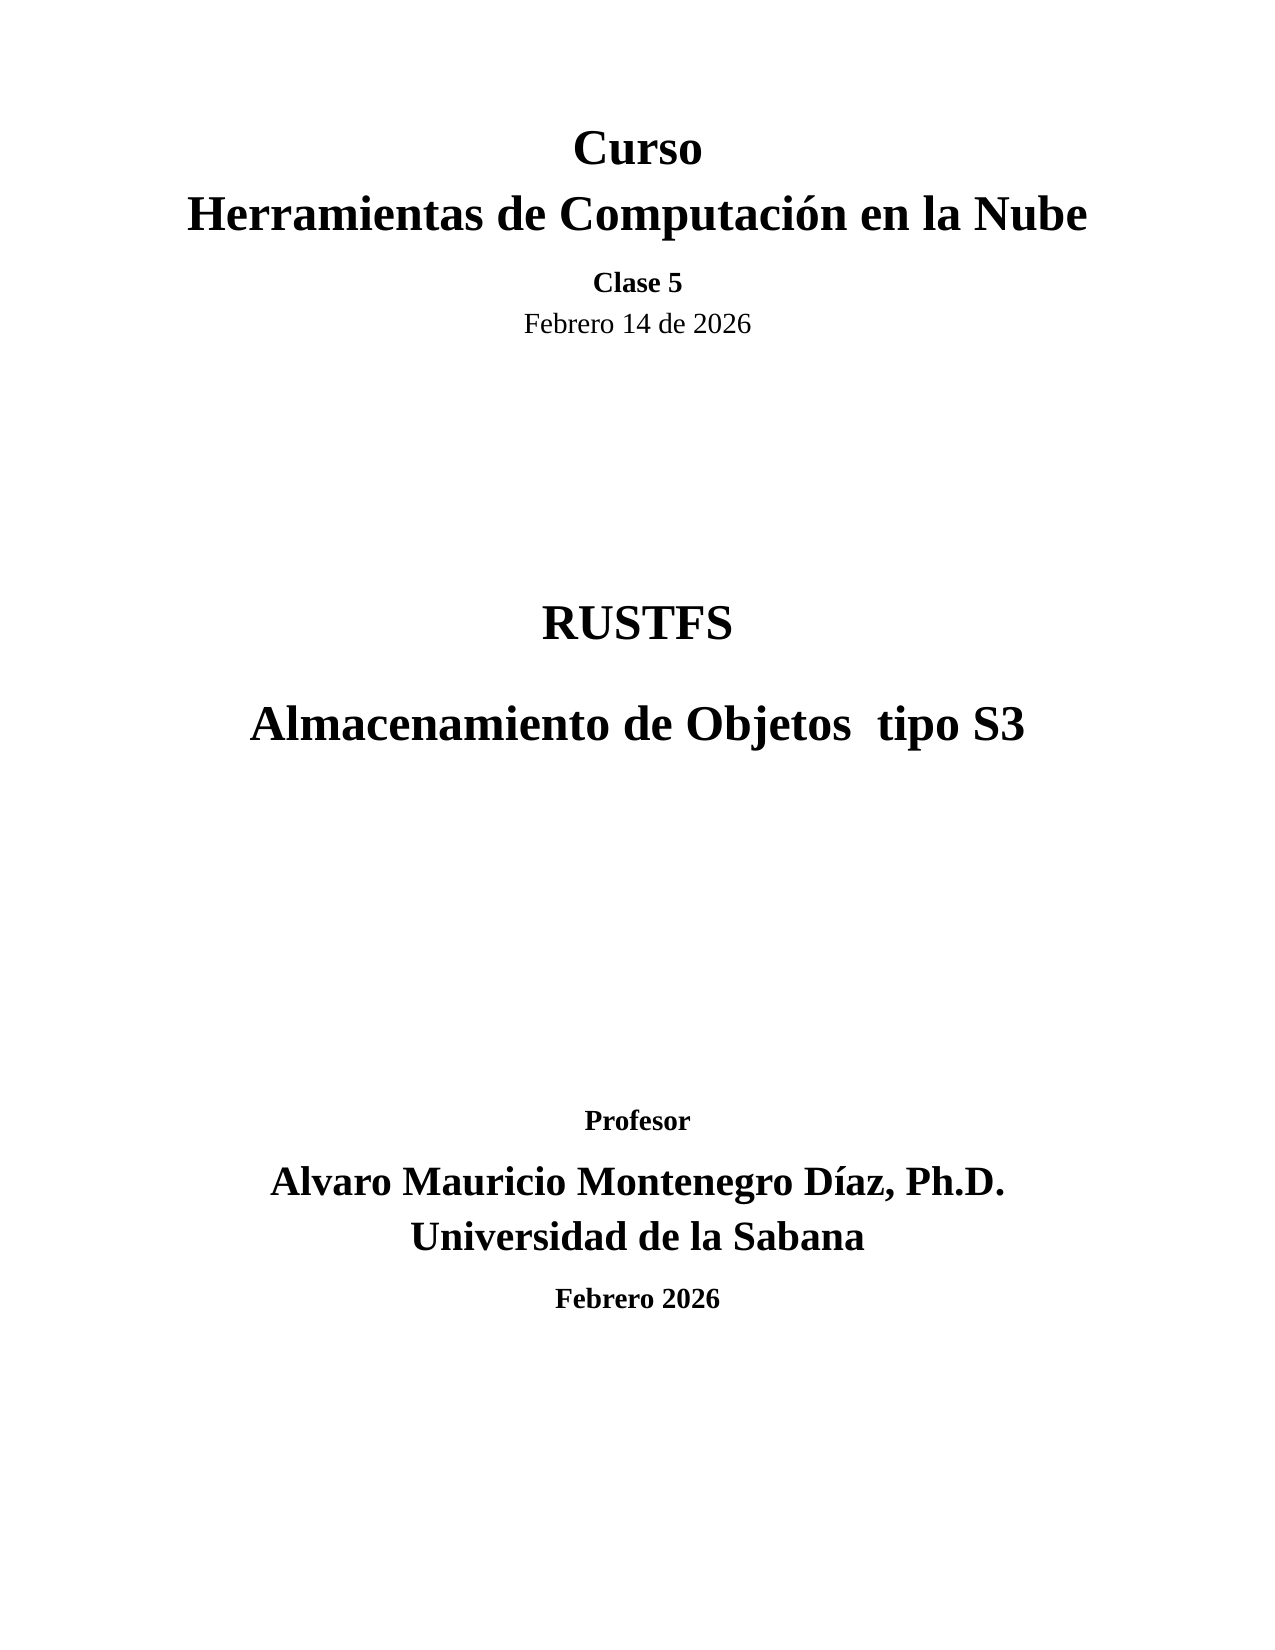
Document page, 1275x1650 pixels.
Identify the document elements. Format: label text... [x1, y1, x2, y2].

text Alvaro Mauricio Montenegro Díaz, Ph.D. [118, 1156, 1157, 1204]
text Profesor [118, 1103, 1157, 1136]
text Febrero 2026 [118, 1281, 1157, 1314]
text Herramientas de Computación en la Nube [118, 184, 1157, 242]
text Clase 5 [118, 265, 1157, 298]
text Almacenamiento de Objetos tipo S3 [118, 694, 1157, 751]
text Universidad de la Sabana [118, 1211, 1157, 1259]
text Curso [118, 118, 1157, 176]
text RUSTFS [118, 593, 1157, 650]
text Febrero 14 de 2026 [118, 306, 1157, 339]
